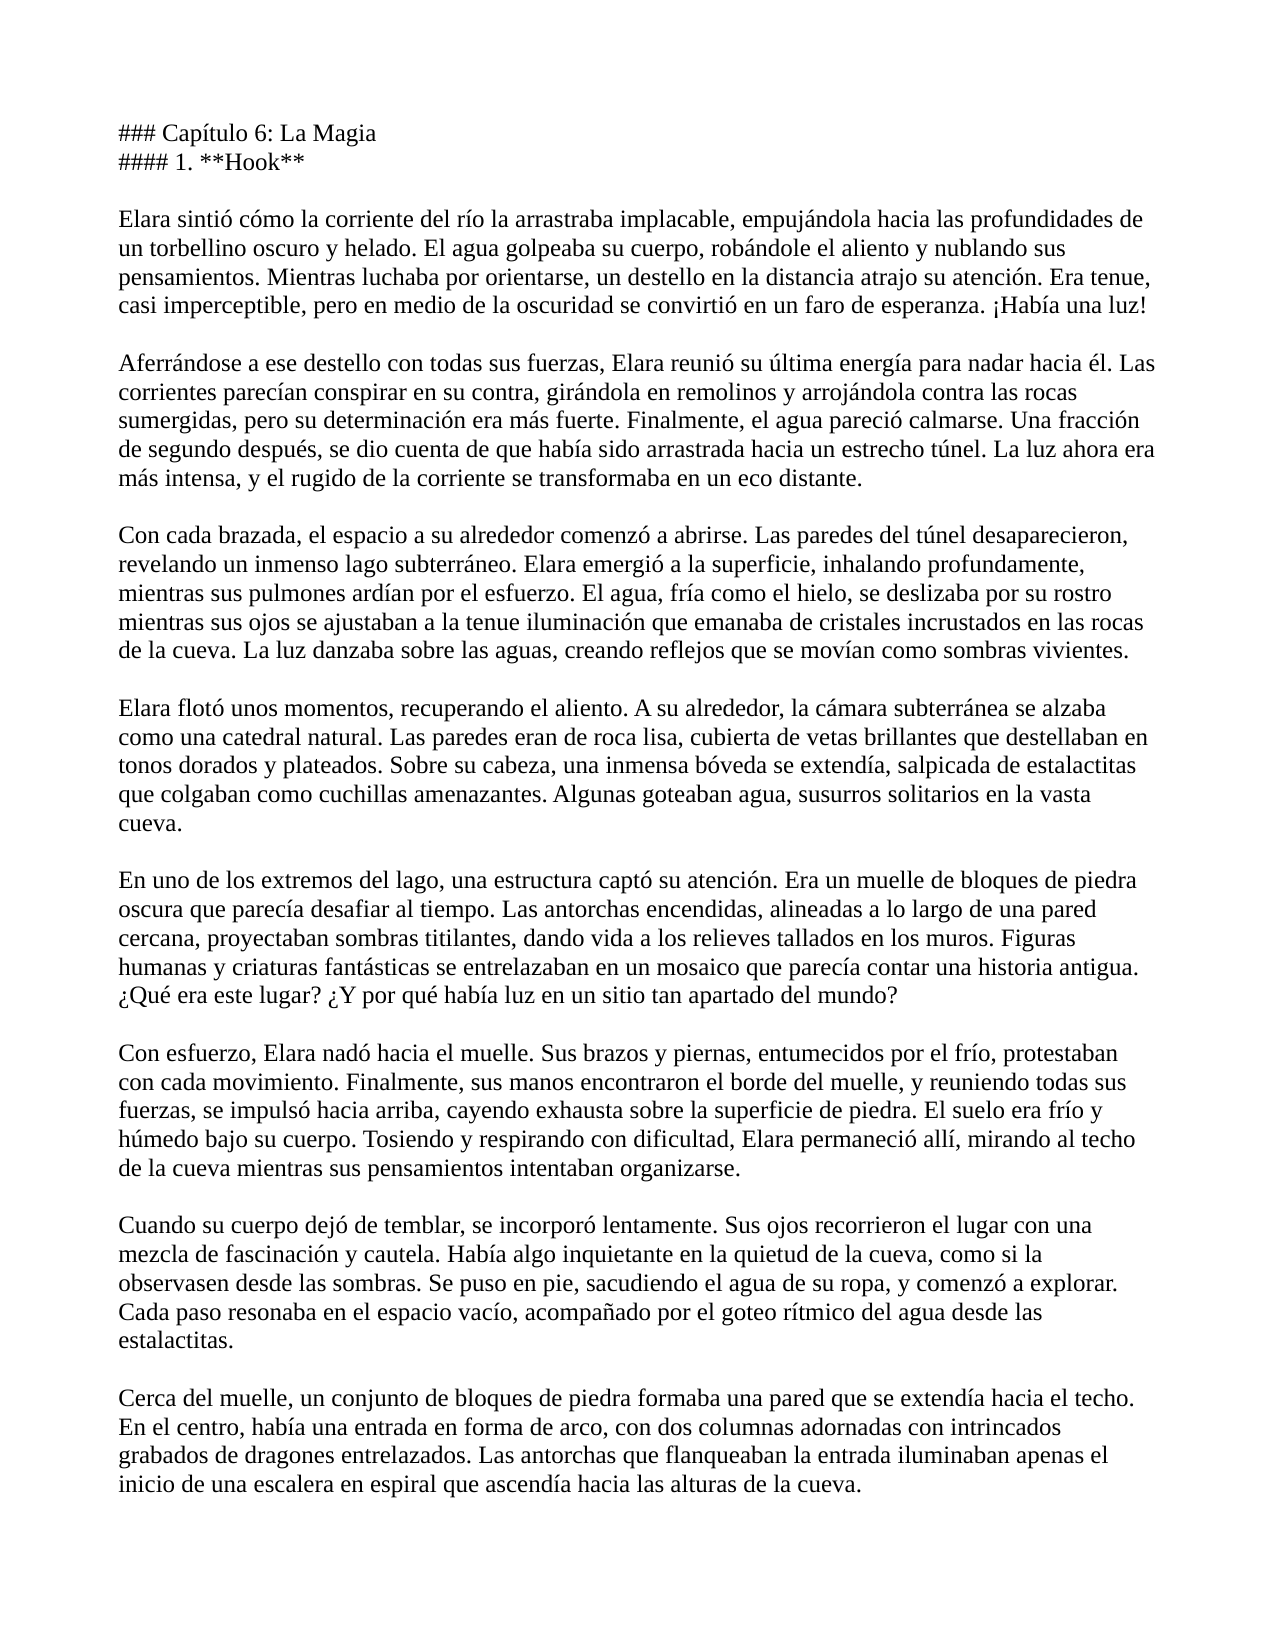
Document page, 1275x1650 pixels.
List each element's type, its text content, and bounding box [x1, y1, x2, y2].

text ### Capítulo 6: La Magia [118, 118, 1157, 147]
text Con esfuerzo, Elara nadó hacia el muelle. Sus brazos y piernas, entumecidos por el frío, protestaban con cada movimiento. Finalmente, sus manos encontraron el borde del muelle, y reuniendo todas sus fuerzas, se impulsó hacia arriba, cayendo exhausta sobre la superficie de piedra. El suelo era frío y húmedo bajo su cuerpo. Tosiendo y respirando con dificultad, Elara permaneció allí, mirando al techo de la cueva mientras sus pensamientos intentaban organizarse. [118, 1038, 1157, 1182]
text Con cada brazada, el espacio a su alrededor comenzó a abrirse. Las paredes del túnel desaparecieron, revelando un inmenso lago subterráneo. Elara emergió a la superficie, inhalando profundamente, mientras sus pulmones ardían por el esfuerzo. El agua, fría como el hielo, se deslizaba por su rostro mientras sus ojos se ajustaban a la tenue iluminación que emanaba de cristales incrustados en las rocas de la cueva. La luz danzaba sobre las aguas, creando reflejos que se movían como sombras vivientes. [118, 521, 1157, 664]
text Aferrándose a ese destello con todas sus fuerzas, Elara reunió su última energía para nadar hacia él. Las corrientes parecían conspirar en su contra, girándola en remolinos y arrojándola contra las rocas sumergidas, pero su determinación era más fuerte. Finalmente, el agua pareció calmarse. Una fracción de segundo después, se dio cuenta de que había sido arrastrada hacia un estrecho túnel. La luz ahora era más intensa, y el rugido de la corriente se transformaba en un eco distante. [118, 348, 1157, 492]
text Cerca del muelle, un conjunto de bloques de piedra formaba una pared que se extendía hacia el techo. En el centro, había una entrada en forma de arco, con dos columnas adornadas con intrincados grabados de dragones entrelazados. Las antorchas que flanqueaban la entrada iluminaban apenas el inicio de una escalera en espiral que ascendía hacia las alturas de la cueva. [118, 1383, 1157, 1498]
text Elara sintió cómo la corriente del río la arrastraba implacable, empujándola hacia las profundidades de un torbellino oscuro y helado. El agua golpeaba su cuerpo, robándole el aliento y nublando sus pensamientos. Mientras luchaba por orientarse, un destello en la distancia atrajo su atención. Era tenue, casi imperceptible, pero en medio de la oscuridad se convirtió en un faro de esperanza. ¡Había una luz! [118, 204, 1157, 319]
text #### 1. **Hook** [118, 147, 1157, 176]
text En uno de los extremos del lago, una estructura captó su atención. Era un muelle de bloques de piedra oscura que parecía desafiar al tiempo. Las antorchas encendidas, alineadas a lo largo de una pared cercana, proyectaban sombras titilantes, dando vida a los relieves tallados en los muros. Figuras humanas y criaturas fantásticas se entrelazaban en un mosaico que parecía contar una historia antigua. ¿Qué era este lugar? ¿Y por qué había luz en un sitio tan apartado del mundo? [118, 866, 1157, 1009]
text Cuando su cuerpo dejó de temblar, se incorporó lentamente. Sus ojos recorrieron el lugar con una mezcla de fascinación y cautela. Había algo inquietante en la quietud de la cueva, como si la observasen desde las sombras. Se puso en pie, sacudiendo el agua de su ropa, y comenzó a explorar. Cada paso resonaba en el espacio vacío, acompañado por el goteo rítmico del agua desde las estalactitas. [118, 1211, 1157, 1354]
text Elara flotó unos momentos, recuperando el aliento. A su alrededor, la cámara subterránea se alzaba como una catedral natural. Las paredes eran de roca lisa, cubierta de vetas brillantes que destellaban en tonos dorados y plateados. Sobre su cabeza, una inmensa bóveda se extendía, salpicada de estalactitas que colgaban como cuchillas amenazantes. Algunas goteaban agua, susurros solitarios en la vasta cueva. [118, 693, 1157, 837]
